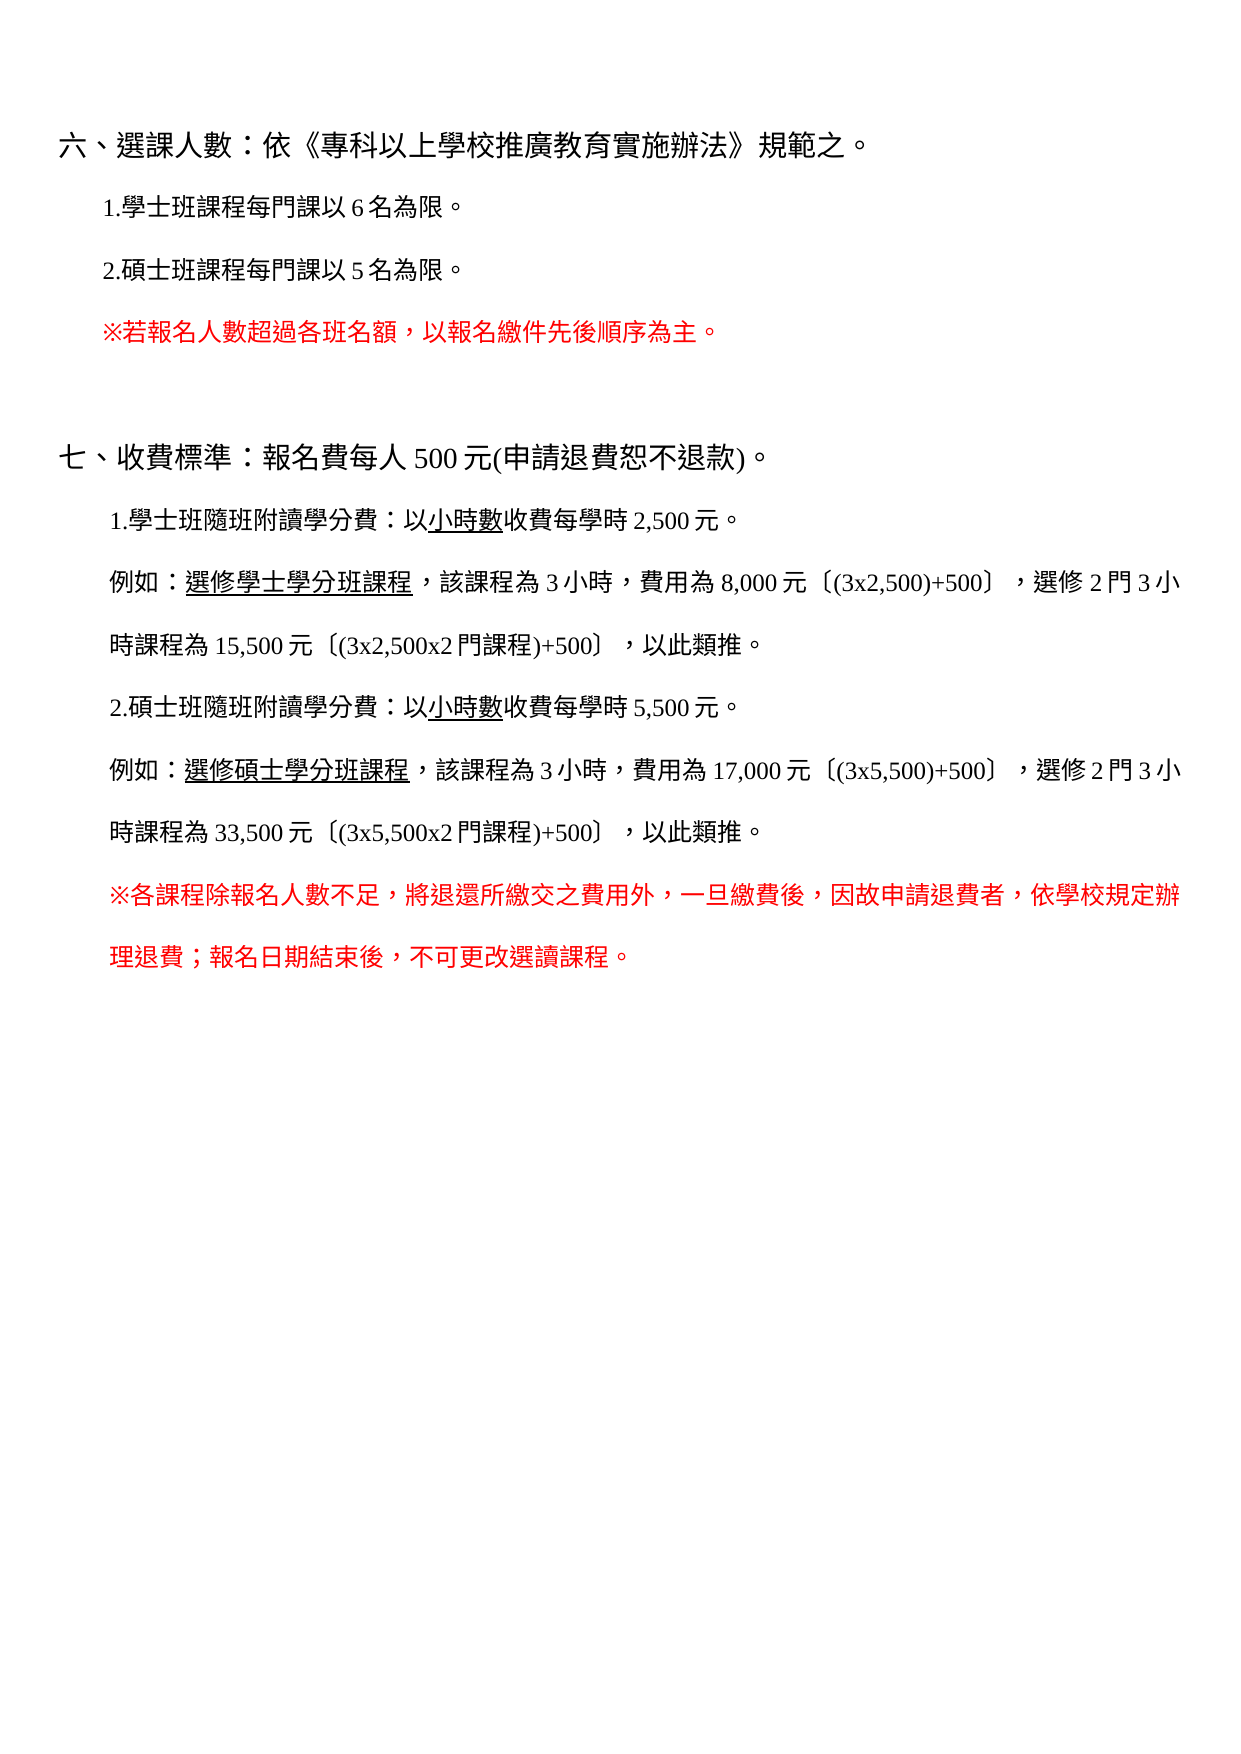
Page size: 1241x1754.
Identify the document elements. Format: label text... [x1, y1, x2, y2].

text 1.學士班課程每門課以6名為限。 [102, 164, 1181, 227]
text 2.碩士班課程每門課以5名為限。 [102, 227, 1181, 289]
text ※若報名人數超過各班名額，以報名繳件先後順序為主。 [102, 289, 1181, 352]
list 收費標準：報名費每人500元(申請退費恕不退款)。 [58, 414, 1181, 477]
text 1.學士班隨班附讀學分費：以小時數收費每學時2,500元。 [109, 477, 1181, 539]
list 選課人數：依《專科以上學校推廣教育實施辦法》規範之。 [58, 102, 1181, 164]
text ※各課程除報名人數不足，將退還所繳交之費用外，一旦繳費後，因故申請退費者，依學校規定辦理退費；報名日期結束後，不可更改選讀課程。 [109, 852, 1181, 977]
text 例如：選修學士學分班課程，該課程為3小時，費用為8,000元〔(3x2,500)+500〕，選修2門3小時課程為15,500元〔(3x2,500x2門課程)+500〕，以此類推。 [109, 539, 1181, 664]
text 2.碩士班隨班附讀學分費：以小時數收費每學時5,500元。 [109, 664, 1181, 727]
text 例如：選修碩士學分班課程，該課程為3小時，費用為17,000元〔(3x5,500)+500〕，選修2門3小時課程為33,500元〔(3x5,500x2門課程)+500〕，以此類推。 [109, 727, 1181, 852]
